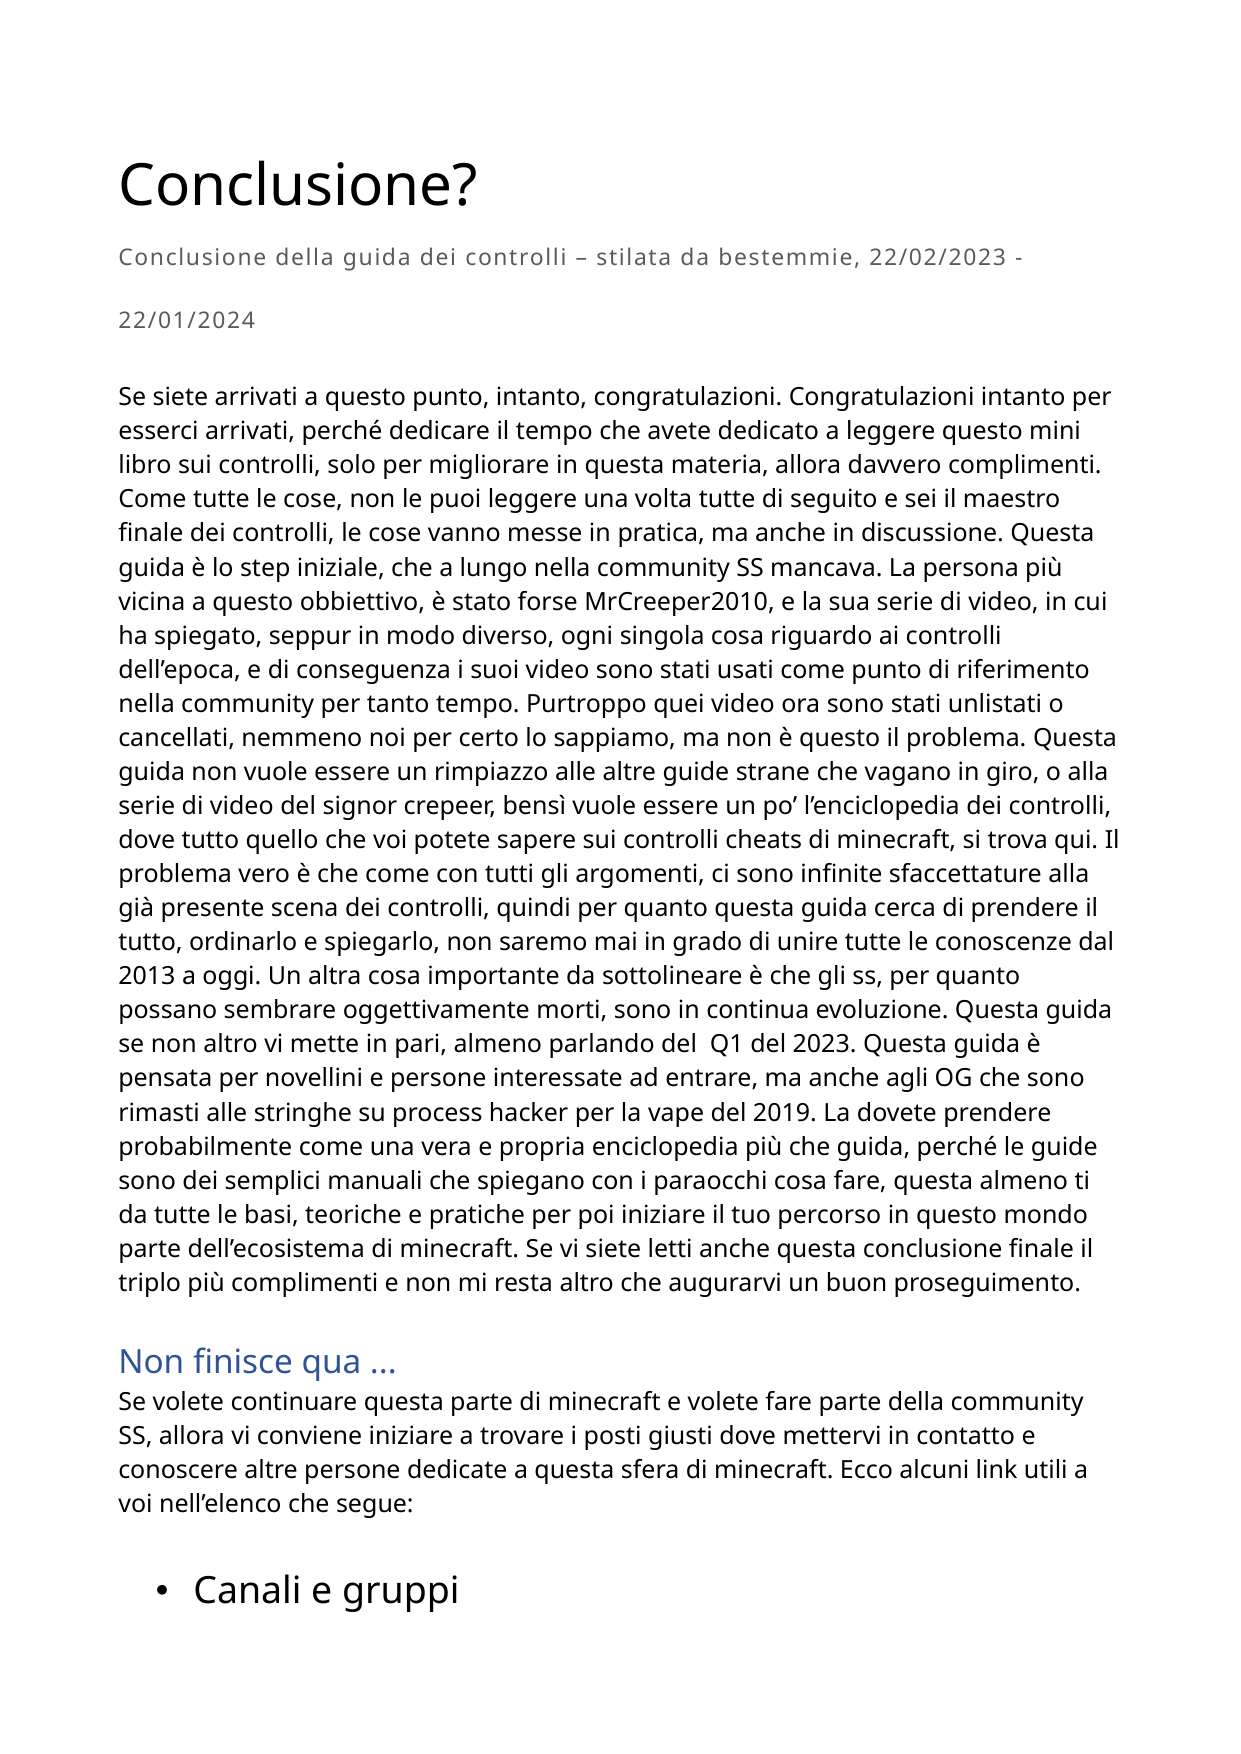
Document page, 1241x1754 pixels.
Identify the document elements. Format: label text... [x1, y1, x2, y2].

subtitle Conclusione della guida dei controlli – stilata da bestemmie, 22/02/2023 - 22/01/2024 [118, 241, 1122, 335]
list Canali e gruppi [156, 1564, 1122, 1615]
text Se siete arrivati a questo punto, intanto, congratulazioni. Congratulazioni intanto per esserci arrivati, perché dedicare il tempo che avete dedicato a leggere questo mini libro sui controlli, solo per migliorare in questa materia, allora davvero complimenti. Come tutte le cose, non le puoi leggere una volta tutte di seguito e sei il maestro finale dei controlli, le cose vanno messe in pratica, ma anche in discussione. Questa guida è lo step iniziale, che a lungo nella community SS mancava. La persona più vicina a questo obbiettivo, è stato forse MrCreeper2010, e la sua serie di video, in cui ha spiegato, seppur in modo diverso, ogni singola cosa riguardo ai controlli dell’epoca, e di conseguenza i suoi video sono stati usati come punto di riferimento nella community per tanto tempo. Purtroppo quei video ora sono stati unlistati o cancellati, nemmeno noi per certo lo sappiamo, ma non è questo il problema. Questa guida non vuole essere un rimpiazzo alle altre guide strane che vagano in giro, o alla serie di video del signor crepeer, bensì vuole essere un po’ l’enciclopedia dei controlli, dove tutto quello che voi potete sapere sui controlli cheats di minecraft, si trova qui. Il problema vero è che come con tutti gli argomenti, ci sono infinite sfaccettature alla già presente scena dei controlli, quindi per quanto questa guida cerca di prendere il tutto, ordinarlo e spiegarlo, non saremo mai in grado di unire tutte le conoscenze dal 2013 a oggi. Un altra cosa importante da sottolineare è che gli ss, per quanto possano sembrare oggettivamente morti, sono in continua evoluzione. Questa guida se non altro vi mette in pari, almeno parlando del Q1 del 2023. Questa guida è pensata per novellini e persone interessate ad entrare, ma anche agli OG che sono rimasti alle stringhe su process hacker per la vape del 2019. La dovete prendere probabilmente come una vera e propria enciclopedia più che guida, perché le guide sono dei semplici manuali che spiegano con i paraocchi cosa fare, questa almeno ti da tutte le basi, teoriche e pratiche per poi iniziare il tuo percorso in questo mondo parte dell’ecosistema di minecraft. Se vi siete letti anche questa conclusione finale il triplo più complimenti e non mi resta altro che augurarvi un buon proseguimento. [118, 379, 1122, 1298]
text Se volete continuare questa parte di minecraft e volete fare parte della community SS, allora vi conviene iniziare a trovare i posti giusti dove mettervi in contatto e conoscere altre persone dedicate a questa sfera di minecraft. Ecco alcuni link utili a voi nell’elenco che segue: [118, 1383, 1122, 1520]
title Conclusione? [118, 143, 1122, 223]
subtitle Non finisce qua ... [118, 1338, 1122, 1383]
